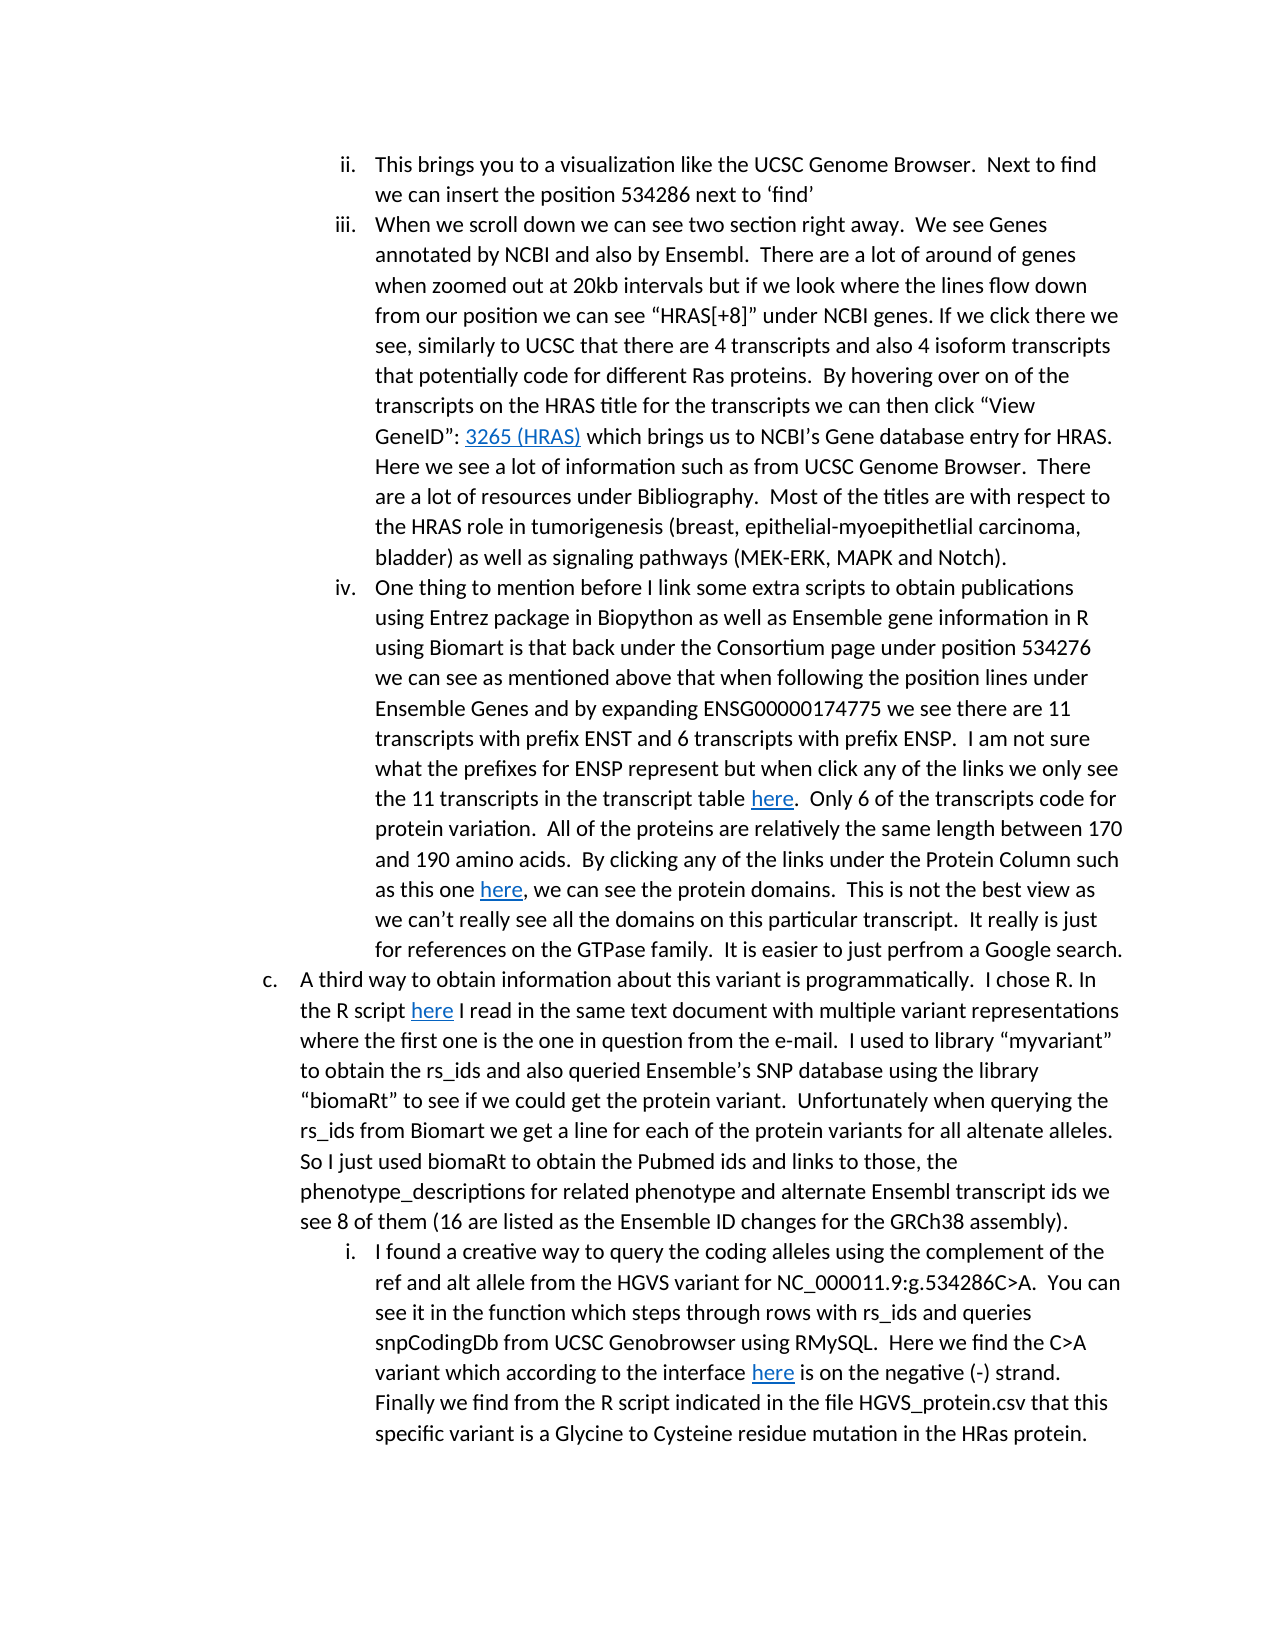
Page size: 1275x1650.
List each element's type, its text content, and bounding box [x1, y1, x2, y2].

list One thing to mention before I link some extra scripts to obtain publications using Entrez package in Biopython as well as Ensemble gene information in R using Biomart is that back under the Consortium page under position 534276 we can see as mentioned above that when following the position lines under Ensemble Genes and by expanding ENSG00000174775 we see there are 11 transcripts with prefix ENST and 6 transcripts with prefix ENSP. I am not sure what the prefixes for ENSP represent but when click any of the links we only see the 11 transcripts in the transcript table here. Only 6 of the transcripts code for protein variation. All of the proteins are relatively the same length between 170 and 190 amino acids. By clicking any of the links under the Protein Column such as this one here, we can see the protein domains. This is not the best view as we can’t really see all the domains on this particular transcript. It really is just for references on the GTPase family. It is easier to just perfrom a Google search. [356, 573, 1125, 963]
list A third way to obtain information about this variant is programmatically. I chose R. In the R script here I read in the same text document with multiple variant representations where the first one is the one in question from the e-mail. I used to library “myvariant” to obtain the rs_ids and also queried Ensemble’s SNP database using the library “biomaRt” to see if we could get the protein variant. Unfortunately when querying the rs_ids from Biomart we get a line for each of the protein variants for all altenate alleles. So I just used biomaRt to obtain the Pubmed ids and links to those, the phenotype_descriptions for related phenotype and alternate Ensembl transcript ids we see 8 of them (16 are listed as the Ensemble ID changes for the GRCh38 assembly). [262, 966, 1125, 1235]
list This brings you to a visualization like the UCSC Genome Browser. Next to find we can insert the position 534286 next to ‘find’ [356, 150, 1125, 208]
list When we scroll down we can see two section right away. We see Genes annotated by NCBI and also by Ensembl. There are a lot of around of genes when zoomed out at 20kb intervals but if we look where the lines flow down from our position we can see “HRAS[+8]” under NCBI genes. If we click there we see, similarly to UCSC that there are 4 transcripts and also 4 isoform transcripts that potentially code for different Ras proteins. By hovering over on of the transcripts on the HRAS title for the transcripts we can then click “View GeneID”: 3265 (HRAS) which brings us to NCBI’s Gene database entry for HRAS. Here we see a lot of information such as from UCSC Genome Browser. There are a lot of resources under Bibliography. Most of the titles are with respect to the HRAS role in tumorigenesis (breast, epithelial-myoepithetlial carcinoma, bladder) as well as signaling pathways (MEK-ERK, MAPK and Notch). [356, 210, 1125, 571]
list I found a creative way to query the coding alleles using the complement of the ref and alt allele from the HGVS variant for NC_000011.9:g.534286C>A. You can see it in the function which steps through rows with rs_ids and queries snpCodingDb from UCSC Genobrowser using RMySQL. Here we find the C>A variant which according to the interface here is on the negative (-) strand. Finally we find from the R script indicated in the file HGVS_protein.csv that this specific variant is a Glycine to Cysteine residue mutation in the HRas protein. [356, 1237, 1125, 1447]
